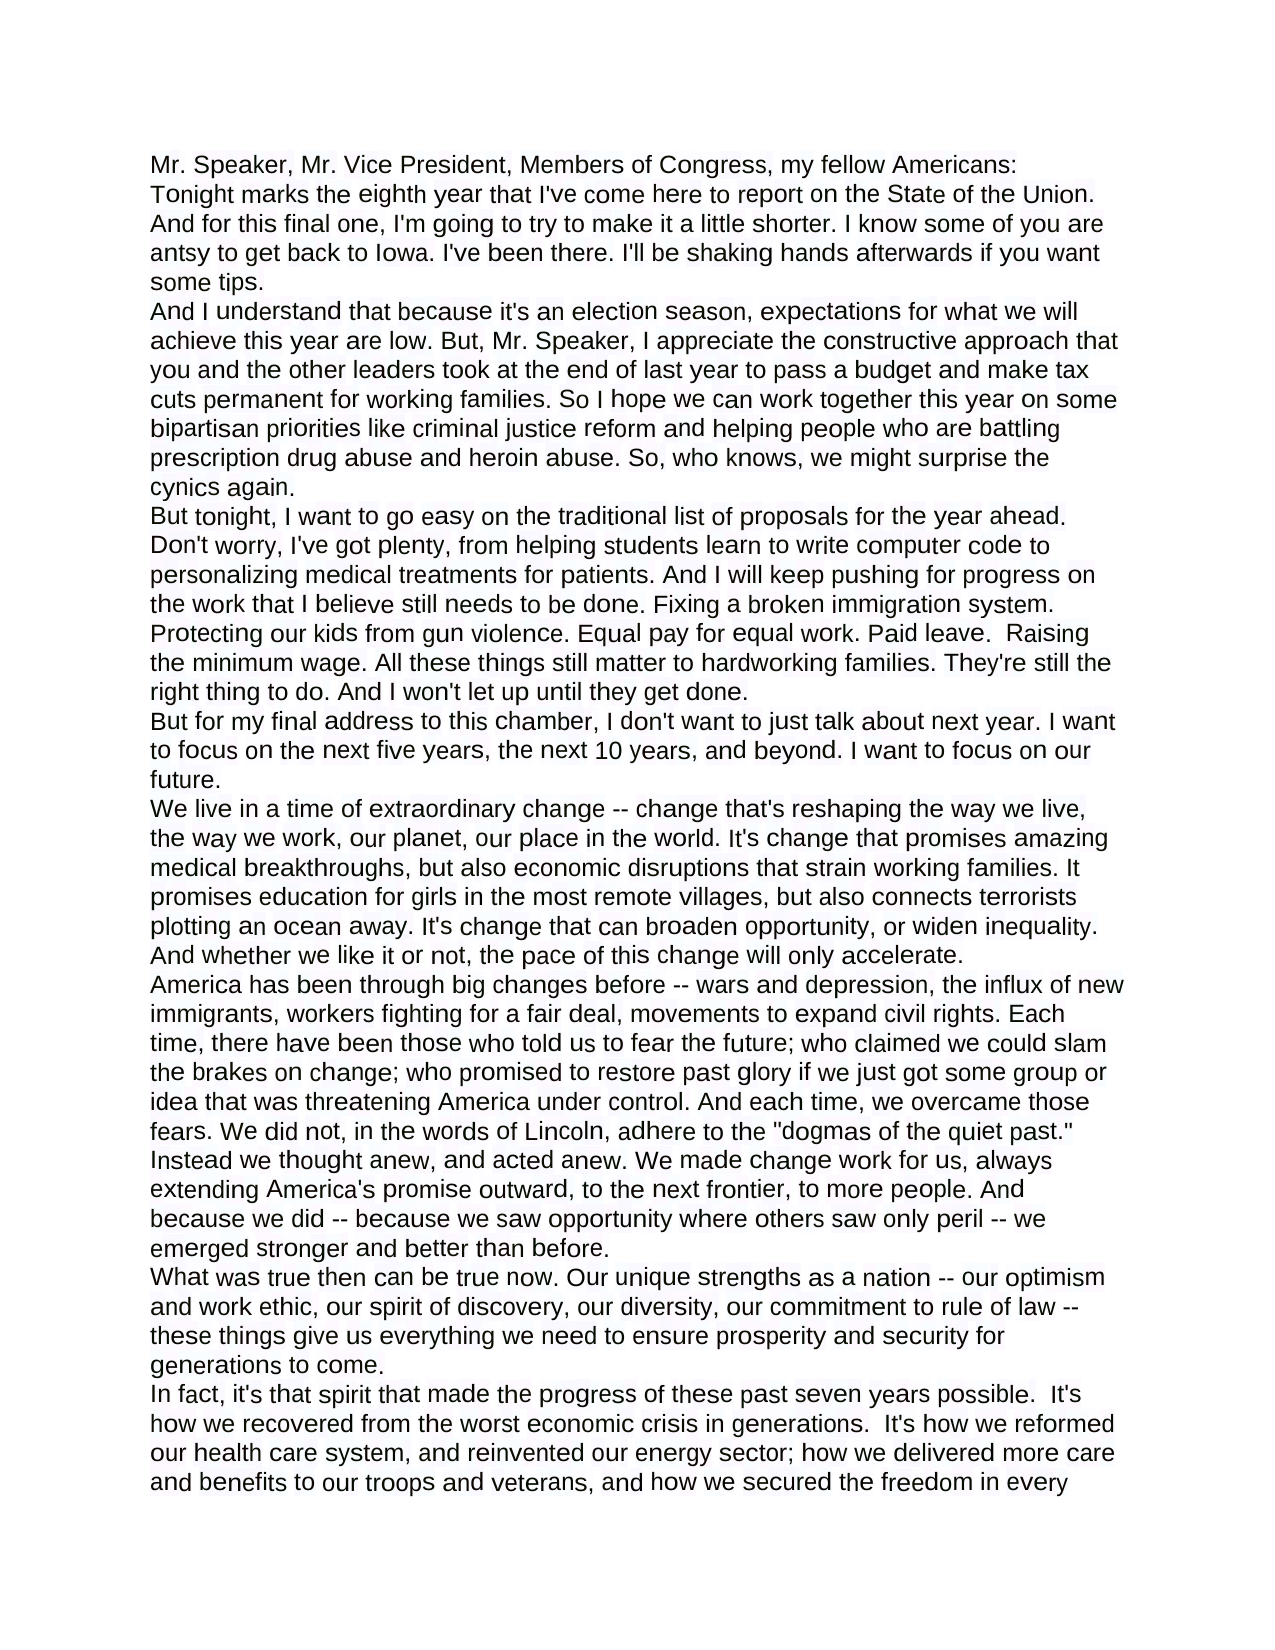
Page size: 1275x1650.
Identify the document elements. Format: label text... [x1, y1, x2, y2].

text And I understand that because it's an election season, expectations for what we will achieve this year are low. But, Mr. Speaker, I appreciate the constructive approach that you and the other leaders took at the end of last year to pass a budget and make tax cuts permanent for working families. So I hope we can work together this year on some bipartisan priorities like criminal justice reform and helping people who are battling prescription drug abuse and heroin abuse. So, who knows, we might surprise the cynics again. [150, 296, 1125, 501]
text America has been through big changes before -- wars and depression, the influx of new immigrants, workers fighting for a fair deal, movements to expand civil rights. Each time, there have been those who told us to fear the future; who claimed we could slam the brakes on change; who promised to restore past glory if we just got some group or idea that was threatening America under control. And each time, we overcame those fears. We did not, in the words of Lincoln, adhere to the "dogmas of the quiet past." Instead we thought anew, and acted anew. We made change work for us, always extending America's promise outward, to the next frontier, to more people. And because we did -- because we saw opportunity where others saw only peril -- we emerged stronger and better than before. [150, 969, 1125, 1262]
text In fact, it's that spirit that made the progress of these past seven years possible. It's how we recovered from the worst economic crisis in generations. It's how we reformed our health care system, and reinvented our energy sector; how we delivered more care and benefits to our troops and veterans, and how we secured the freedom in every state to marry the person we love. [995, 1379, 1125, 1496]
text We live in a time of extraordinary change -- change that's reshaping the way we live, the way we work, our planet, our place in the world. It's change that promises amazing medical breakthroughs, but also economic disruptions that strain working families. It promises education for girls in the most remote villages, but also connects terrorists plotting an ocean away. It's change that can broaden opportunity, or widen inequality. And whether we like it or not, the pace of this change will only accelerate. [150, 794, 1125, 969]
text But tonight, I want to go easy on the traditional list of proposals for the year ahead. Don't worry, I've got plenty, from helping students learn to write computer code to personalizing medical treatments for patients. And I will keep pushing for progress on the work that I believe still needs to be done. Fixing a broken immigration system. Protecting our kids from gun violence. Equal pay for equal work. Paid leave. Raising the minimum wage. All these things still matter to hardworking families. They're still the right thing to do. And I won't let up until they get done. [742, 501, 1125, 706]
text What was true then can be true now. Our unique strengths as a nation -- our optimism and work ethic, our spirit of discovery, our diversity, our commitment to rule of law -- these things give us everything we need to ensure prosperity and security for generations to come. [855, 1262, 962, 1321]
text But for my final address to this chamber, I don't want to just talk about next year. I want to focus on the next five years, the next 10 years, and beyond. I want to focus on our future. [221, 706, 1125, 794]
text Tonight marks the eighth year that I've come here to report on the State of the Union. And for this final one, I'm going to try to make it a little shorter. I know some of you are antsy to get back to Iowa. I've been there. I'll be shaking hands afterwards if you want some tips. [150, 179, 1125, 296]
text Mr. Speaker, Mr. Vice President, Members of Congress, my fellow Americans: [1017, 150, 1125, 179]
text In fact, it's that spirit that made the progress of these past seven years possible. It's how we recovered from the worst economic crisis in generations. It's how we reformed our health care system, and reinvented our energy sector; how we delivered more care and benefits to our troops and veterans, and how we secured the freedom in every state to marry the person we love. [262, 1409, 422, 1496]
text What was true then can be true now. Our unique strengths as a nation -- our optimism and work ethic, our spirit of discovery, our diversity, our commitment to rule of law -- these things give us everything we need to ensure prosperity and security for generations to come. [372, 1262, 1125, 1379]
